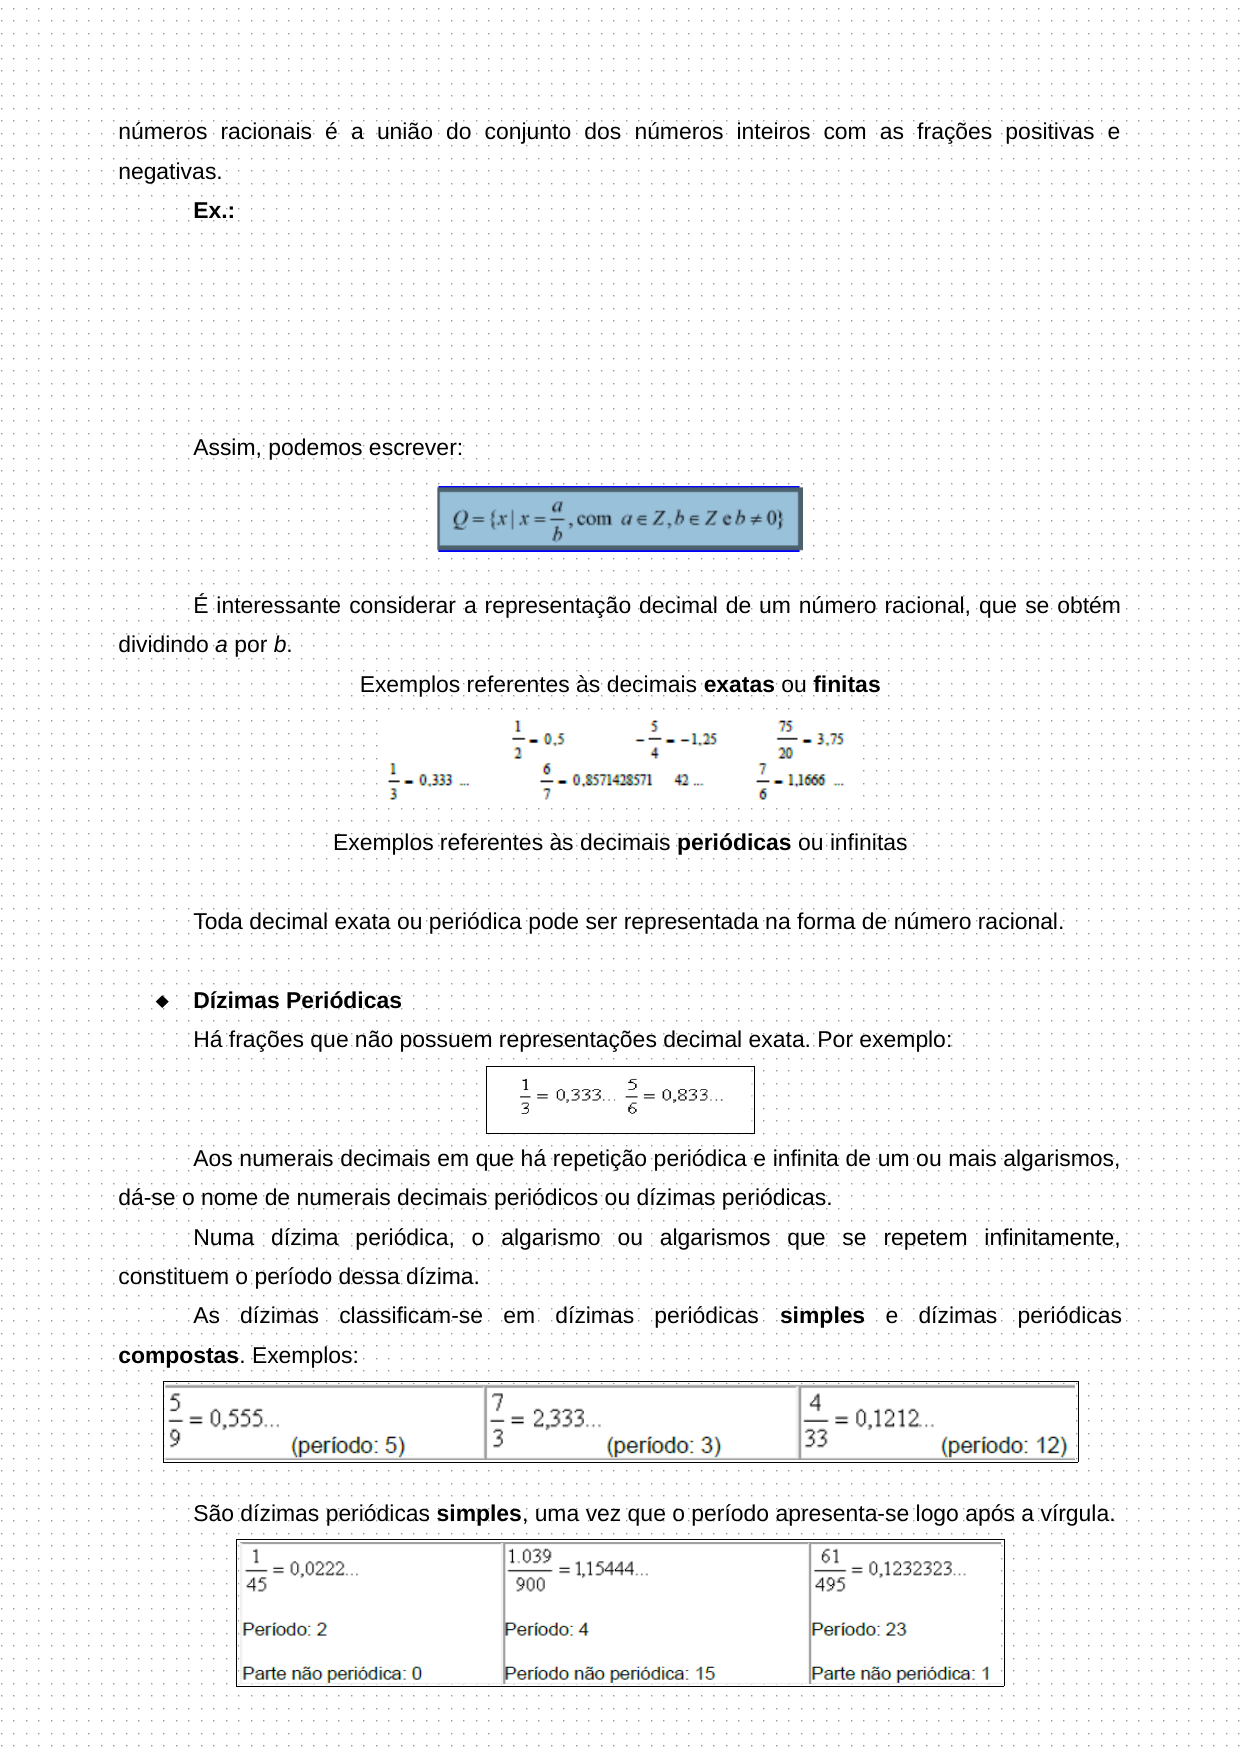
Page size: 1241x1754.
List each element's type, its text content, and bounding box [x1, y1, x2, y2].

text Assim, podemos escrever: [118, 434, 1122, 460]
text Aos numerais decimais em que há repetição periódica e infinita de um ou mais algarismos, dá-se o nome de numerais decimais periódicos ou dízimas periódicas. [118, 1144, 1122, 1210]
list Dízimas Periódicas [156, 987, 1122, 1013]
text É interessante considerar a representação decimal de um número racional, que se obtém dividindo a por b. [118, 592, 1122, 658]
text As dízimas classificam-se em dízimas periódicas simples e dízimas periódicas compostas. Exemplos: [118, 1302, 1122, 1368]
text Exemplos referentes às decimais exatas ou finitas [118, 671, 1122, 697]
picture [0, 0, 1241, 1754]
text São dízimas periódicas simples, uma vez que o período apresenta-se logo após a vírgula. [118, 1500, 1122, 1526]
text Toda decimal exata ou periódica pode ser representada na forma de número racional. [118, 908, 1122, 934]
text Há frações que não possuem representações decimal exata. Por exemplo: [118, 1026, 1122, 1052]
text números racionais é a união do conjunto dos números inteiros com as frações positivas e negativas. [118, 118, 1122, 184]
text Ex.: [118, 197, 1122, 223]
text Exemplos referentes às decimais periódicas ou infinitas [118, 829, 1122, 855]
text Numa dízima periódica, o algarismo ou algarismos que se repetem infinitamente, constituem o período dessa dízima. [118, 1223, 1122, 1289]
